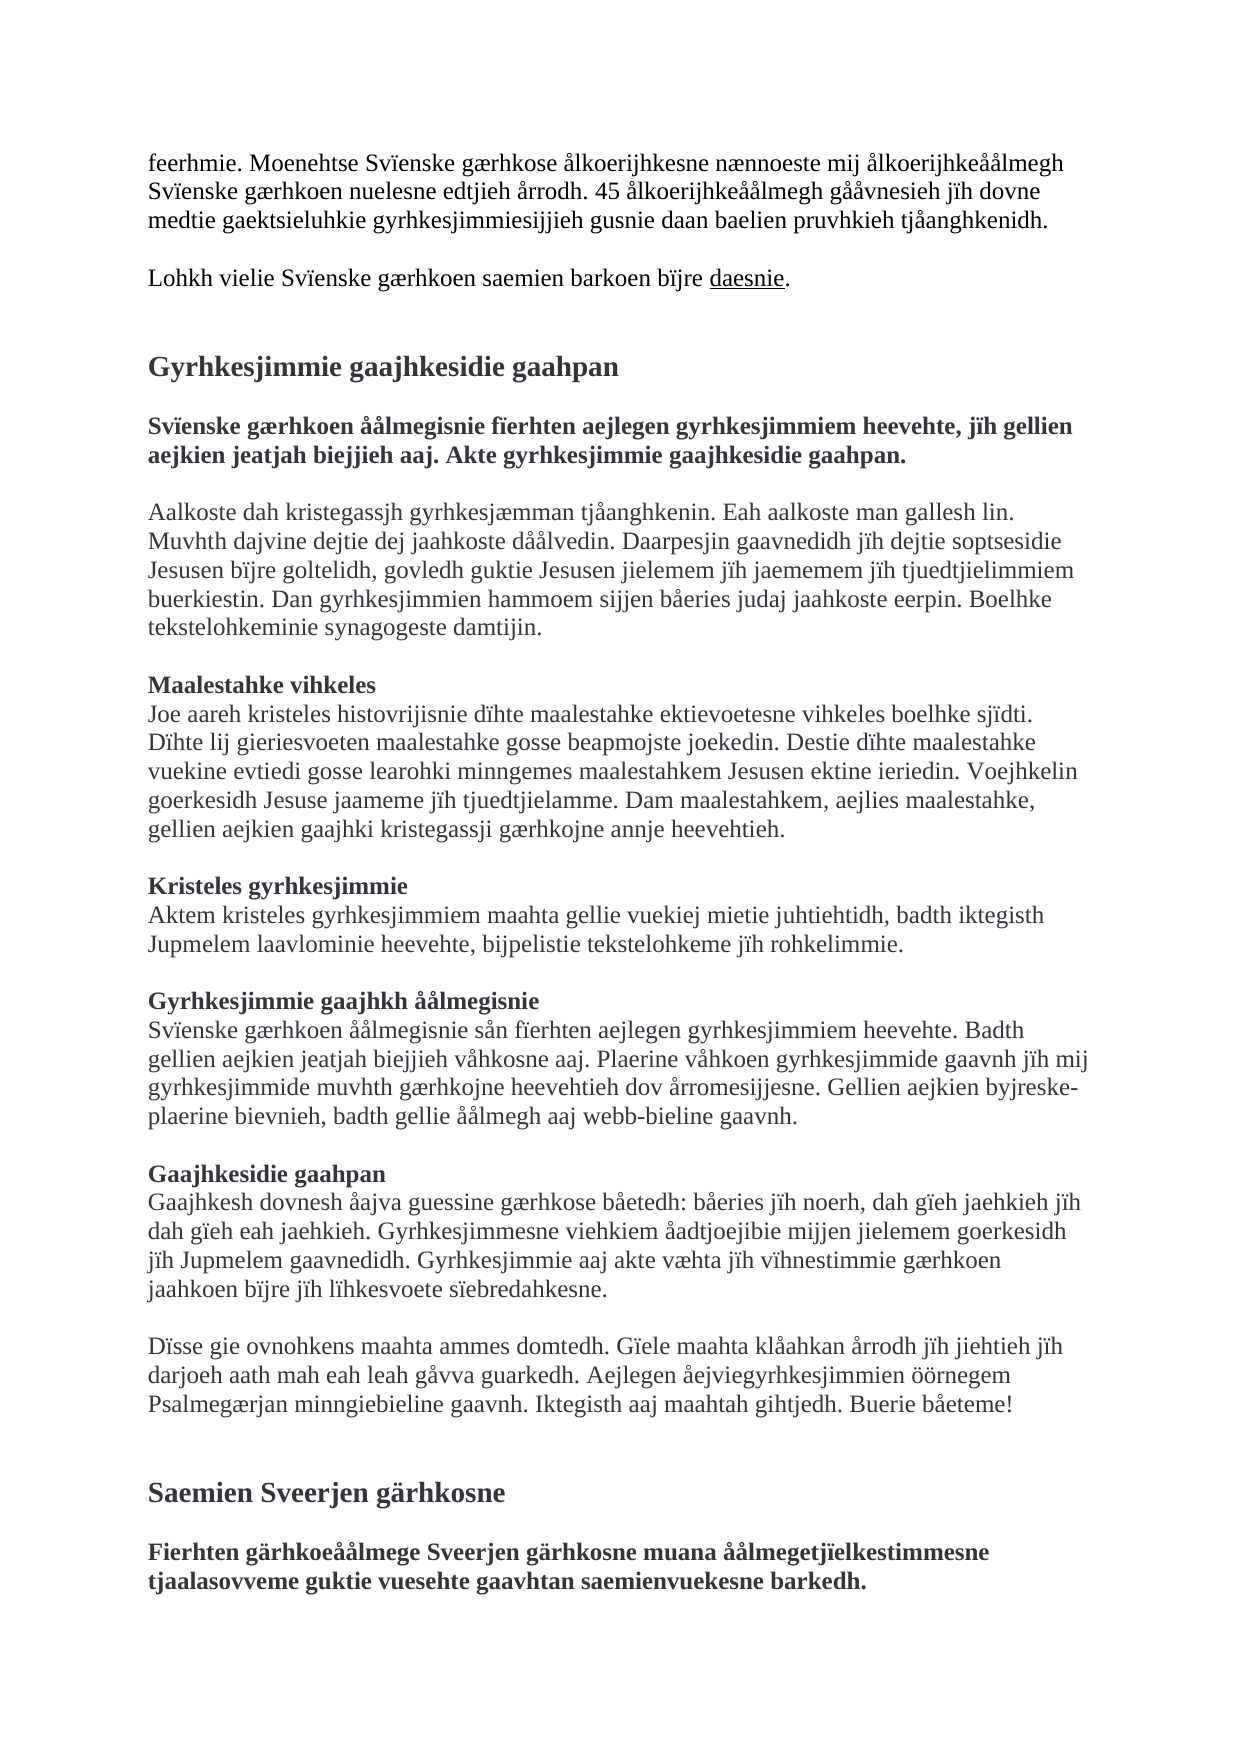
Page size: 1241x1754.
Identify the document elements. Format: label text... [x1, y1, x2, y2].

text Lohkh vielie Svïenske gærhkoen saemien barkoen bïjre daesnie. [148, 263, 1093, 291]
text feerhmie. Moenehtse Svïenske gærhkose ålkoerijhkesne nænnoeste mij ålkoerijhkeåålmegh Svïenske gærhkoen nuelesne edtjieh årrodh. 45 ålkoerijhkeåålmegh gååvnesieh jïh dovne medtie gaektsieluhkie gyrhkesjimmiesijjieh gusnie daan baelien pruvhkieh tjåanghkenidh. [148, 148, 1093, 234]
subtitle Svïenske gærhkoen åålmegisnie fïerhten aejlegen gyrhkesjimmiem heevehte, jïh gellien aejkien jeatjah biejjieh aaj. Akte gyrhkesjimmie gaajhkesidie gaahpan. [148, 411, 1093, 469]
subtitle Gyrhkesjimmie gaajhkesidie gaahpan [148, 349, 1093, 382]
subtitle Fierhten gärhkoeåålmege Sveerjen gärhkosne muana åålmegetjïelkestimmesne tjaalasovveme guktie vuesehte gaavhtan saemienvuekesne barkedh. [148, 1537, 1093, 1595]
text Aalkoste dah kristegassjh gyrhkesjæmman tjåanghkenin. Eah aalkoste man gallesh lin. Muvhth dajvine dejtie dej jaahkoste dåålvedin. Daarpesjin gaavnedidh jïh dejtie soptsesidie Jesusen bïjre goltelidh, govledh guktie Jesusen jielemem jïh jaememem jïh tjuedtjielimmiem buerkiestin. Dan gyrhkesjimmien hammoem sijjen båeries judaj jaahkoste eerpin. Boelhke tekstelohkeminie synagogeste damtijin. Maalestahke vihkeles Joe aareh kristeles histovrijisnie dïhte maalestahke ektievoetesne vihkeles boelhke sjïdti. Dïhte lij gieriesvoeten maalestahke gosse beapmojste joekedin. Destie dïhte maalestahke vuekine evtiedi gosse learohki minngemes maalestahkem Jesusen ektine ieriedin. Voejhkelin goerkesidh Jesuse jaameme jïh tjuedtjielamme. Dam maalestahkem, aejlies maalestahke, gellien aejkien gaajhki kristegassji gærhkojne annje heevehtieh. Kristeles gyrhkesjimmie Aktem kristeles gyrhkesjimmiem maahta gellie vuekiej mietie juhtiehtidh, badth iktegisth Jupmelem laavlominie heevehte, bijpelistie tekstelohkeme jïh rohkelimmie. Gyrhkesjimmie gaajhkh åålmegisnie Svïenske gærhkoen åålmegisnie sån fïerhten aejlegen gyrhkesjimmiem heevehte. Badth gellien aejkien jeatjah biejjieh våhkosne aaj. Plaerine våhkoen gyrhkesjimmide gaavnh jïh mij gyrhkesjimmide muvhth gærhkojne heevehtieh dov årromesijjesne. Gellien aejkien byjreske-plaerine bievnieh, badth gellie åålmegh aaj webb-bieline gaavnh. Gaajhkesidie gaahpan Gaajhkesh dovnesh åajva guessine gærhkose båetedh: båeries jïh noerh, dah gïeh jaehkieh jïh dah gïeh eah jaehkieh. Gyrhkesjimmesne viehkiem åadtjoejibie mijjen jielemem goerkesidh jïh Jupmelem gaavnedidh. Gyrhkesjimmie aaj akte væhta jïh vïhnestimmie gærhkoen jaahkoen bïjre jïh lïhkesvoete sïebredahkesne. [148, 497, 1093, 1302]
subtitle Saemien Sveerjen gärhkosne [148, 1475, 1093, 1508]
text Dïsse gie ovnohkens maahta ammes domtedh. Gïele maahta klåahkan årrodh jïh jiehtieh jïh darjoeh aath mah eah leah gåvva guarkedh. Aejlegen åejviegyrhkesjimmien öörnegem Psalmegærjan minngiebieline gaavnh. Iktegisth aaj maahtah gihtjedh. Buerie båeteme! [148, 1331, 1093, 1417]
